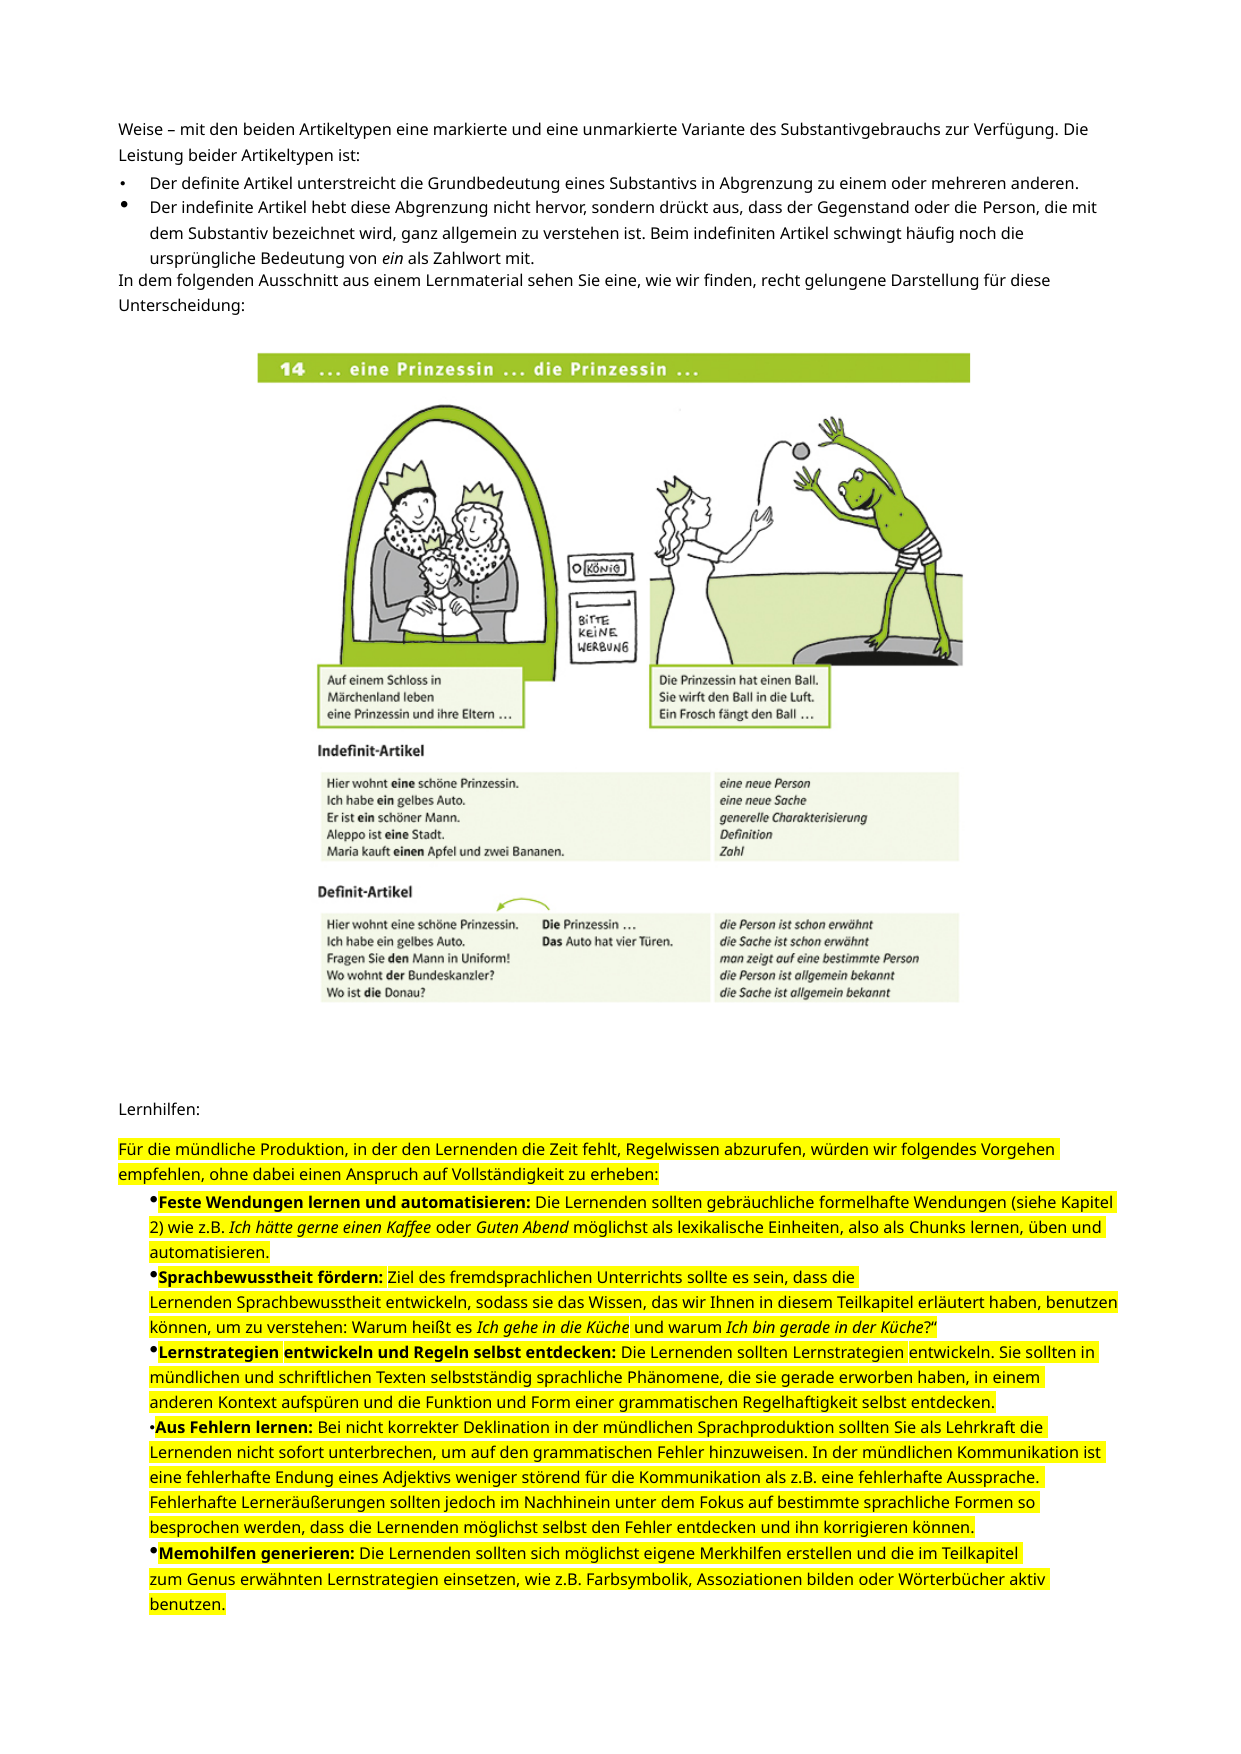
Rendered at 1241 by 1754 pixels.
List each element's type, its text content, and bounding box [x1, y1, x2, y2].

list Aus Fehlern lernen: Bei nicht korrekter Deklination in der mündlichen Sprachproduktion sollten Sie als Lehrkraft die Lernenden nicht sofort unterbrechen, um auf den grammatischen Fehler hinzuweisen. In der mündlichen Kommunikation ist eine fehlerhafte Endung eines Adjektivs weniger störend für die Kommunikation als z.B. eine fehlerhafte Aussprache. Fehlerhafte Lerneräußerungen sollten jedoch im Nachhinein unter dem Fokus auf bestimmte sprachliche Formen so besprochen werden, dass die Lernenden möglichst selbst den Fehler entdecken und ihn korrigieren können. [118, 1413, 1122, 1538]
list Memohilfen generieren: Die Lernenden sollten sich möglichst eigene Merkhilfen erstellen und die im Teilkapitel zum Genus erwähnten Lernstrategien einsetzen, wie z.B. Farbsymbolik, Assoziationen bilden oder Wörterbücher aktiv benutzen. [118, 1538, 1122, 1613]
text Weise – mit den beiden Artikeltypen eine markierte und eine unmarkierte Variante des Substantivgebrauchs zur Verfügung. Die Leistung beider Artikeltypen ist: [118, 118, 1122, 166]
text Für die mündliche Produktion, in der den Lernenden die Zeit fehlt, Regelwissen abzurufen, würden wir folgendes Vorgehen empfehlen, ohne dabei einen Anspruch auf Vollständigkeit zu erheben: [118, 1138, 1122, 1185]
list Der definite Artikel unterstreicht die Grundbedeutung eines Substantivs in Abgrenzung zu einem oder mehreren anderen. [120, 169, 1122, 194]
text Lernhilfen: [118, 1098, 1122, 1120]
picture [257, 342, 971, 1012]
text In dem folgenden Ausschnitt aus einem Lernmaterial sehen Sie eine, wie wir finden, recht gelungene Darstellung für diese Unterscheidung: [118, 269, 1122, 317]
list Sprachbewusstheit fördern: Ziel des fremdsprachlichen Unterrichts sollte es sein, dass die Lernenden Sprachbewusstheit entwickeln, sodass sie das Wissen, das wir Ihnen in diesem Teilkapitel erläutert haben, benutzen können, um zu verstehen: Warum heißt es Ich gehe in die Küche und warum Ich bin gerade in der Küche?“ [118, 1263, 1122, 1338]
list Lernstrategien entwickeln und Regeln selbst entdecken: Die Lernenden sollten Lernstrategien entwickeln. Sie sollten in mündlichen und schriftlichen Texten selbstständig sprachliche Phänomene, die sie gerade erworben haben, in einem anderen Kontext aufspüren und die Funktion und Form einer grammatischen Regelhaftigkeit selbst entdecken. [118, 1338, 1122, 1413]
list Feste Wendungen lernen und automatisieren: Die Lernenden sollten gebräuchliche formelhafte Wendungen (siehe Kapitel 2) wie z.B. Ich hätte gerne einen Kaffee oder Guten Abend möglichst als lexikalische Einheiten, also als Chunks lernen, üben und automatisieren. [118, 1188, 1122, 1263]
list Der indefinite Artikel hebt diese Abgrenzung nicht hervor, sondern drückt aus, dass der Gegenstand oder die Person, die mit dem Substantiv bezeichnet wird, ganz allgemein zu verstehen ist. Beim indefiniten Artikel schwingt häufig noch die ursprüngliche Bedeutung von ein als Zahlwort mit. [120, 194, 1122, 269]
